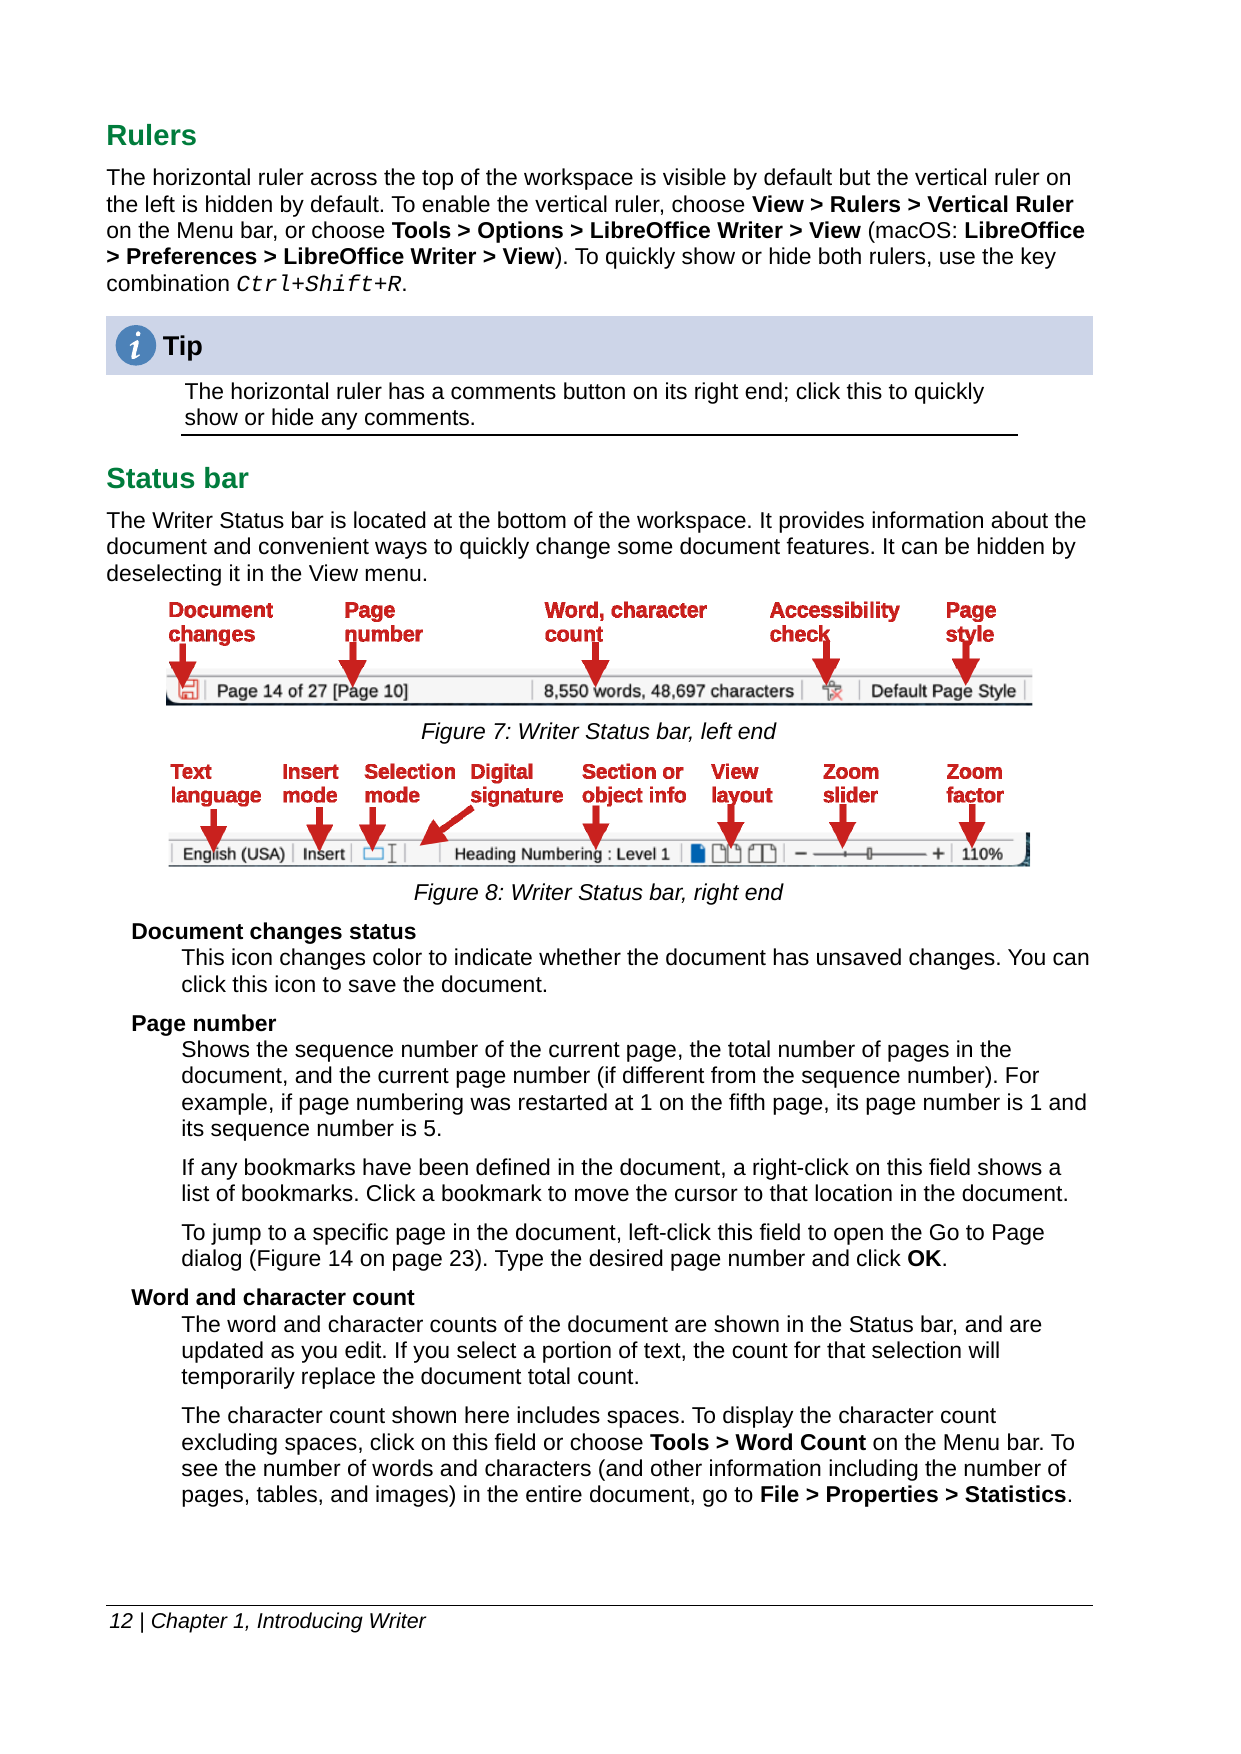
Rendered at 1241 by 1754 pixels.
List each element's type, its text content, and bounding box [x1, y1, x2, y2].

text Figure 7: Writer Status bar, left end [166, 718, 1033, 744]
text The horizontal ruler has a comments button on its right end; click this to quickly show or hide any comments. [181, 375, 1018, 434]
subtitle Status bar [106, 461, 1093, 494]
text Figure 8: Writer Status bar, right end [168, 879, 1030, 905]
picture [168, 761, 1031, 867]
text The word and character counts of the document are shown in the Status bar, and are updated as you edit. If you select a portion of text, the count for that selection will temporarily replace the document total count. [181, 1311, 1093, 1389]
text Word and character count [131, 1284, 1093, 1311]
text The horizontal ruler across the top of the workspace is visible by default but the vertical ruler on the left is hidden by default. To enable the vertical ruler, choose View > Rulers > Vertical Ruler on the Menu bar, or choose Tools > Options > LibreOffice Writer > View (macOS: LibreOffice > Preferences > LibreOffice Writer > View). To quickly show or hide both rulers, use the key combination Ctrl+Shift+R. [106, 164, 1093, 298]
picture [166, 598, 1033, 706]
text The character count shown here includes spaces. To display the character count excluding spaces, click on this field or choose Tools > Word Count on the Menu bar. To see the number of words and characters (and other information including the number of pages, tables, and images) in the entire document, go to File > Properties > Statistics. [181, 1402, 1093, 1507]
subtitle Tip [106, 316, 1093, 375]
text Document changes status [131, 918, 1093, 944]
text The Writer Status bar is located at the bottom of the workspace. It provides information about the document and convenient ways to quickly change some document features. It can be hidden by deselecting it in the View menu. [106, 507, 1093, 586]
text This icon changes color to indicate whether the document has unsaved changes. You can click this icon to save the document. [181, 944, 1093, 997]
subtitle Rulers [106, 118, 1093, 152]
text If any bookmarks have been defined in the document, a right-click on this field shows a list of bookmarks. Click a bookmark to move the cursor to that location in the document. [181, 1154, 1093, 1206]
text Shows the sequence number of the current page, the total number of pages in the document, and the current page number (if different from the sequence number). For example, if page numbering was restarted at 1 on the fifth page, its page number is 1 and its sequence number is 5. [181, 1036, 1093, 1141]
text To jump to a specific page in the document, left-click this field to open the Go to Page dialog (Figure 14 on page 23). Type the desired page number and click OK. [181, 1219, 1093, 1272]
text Page number [131, 1009, 1093, 1036]
